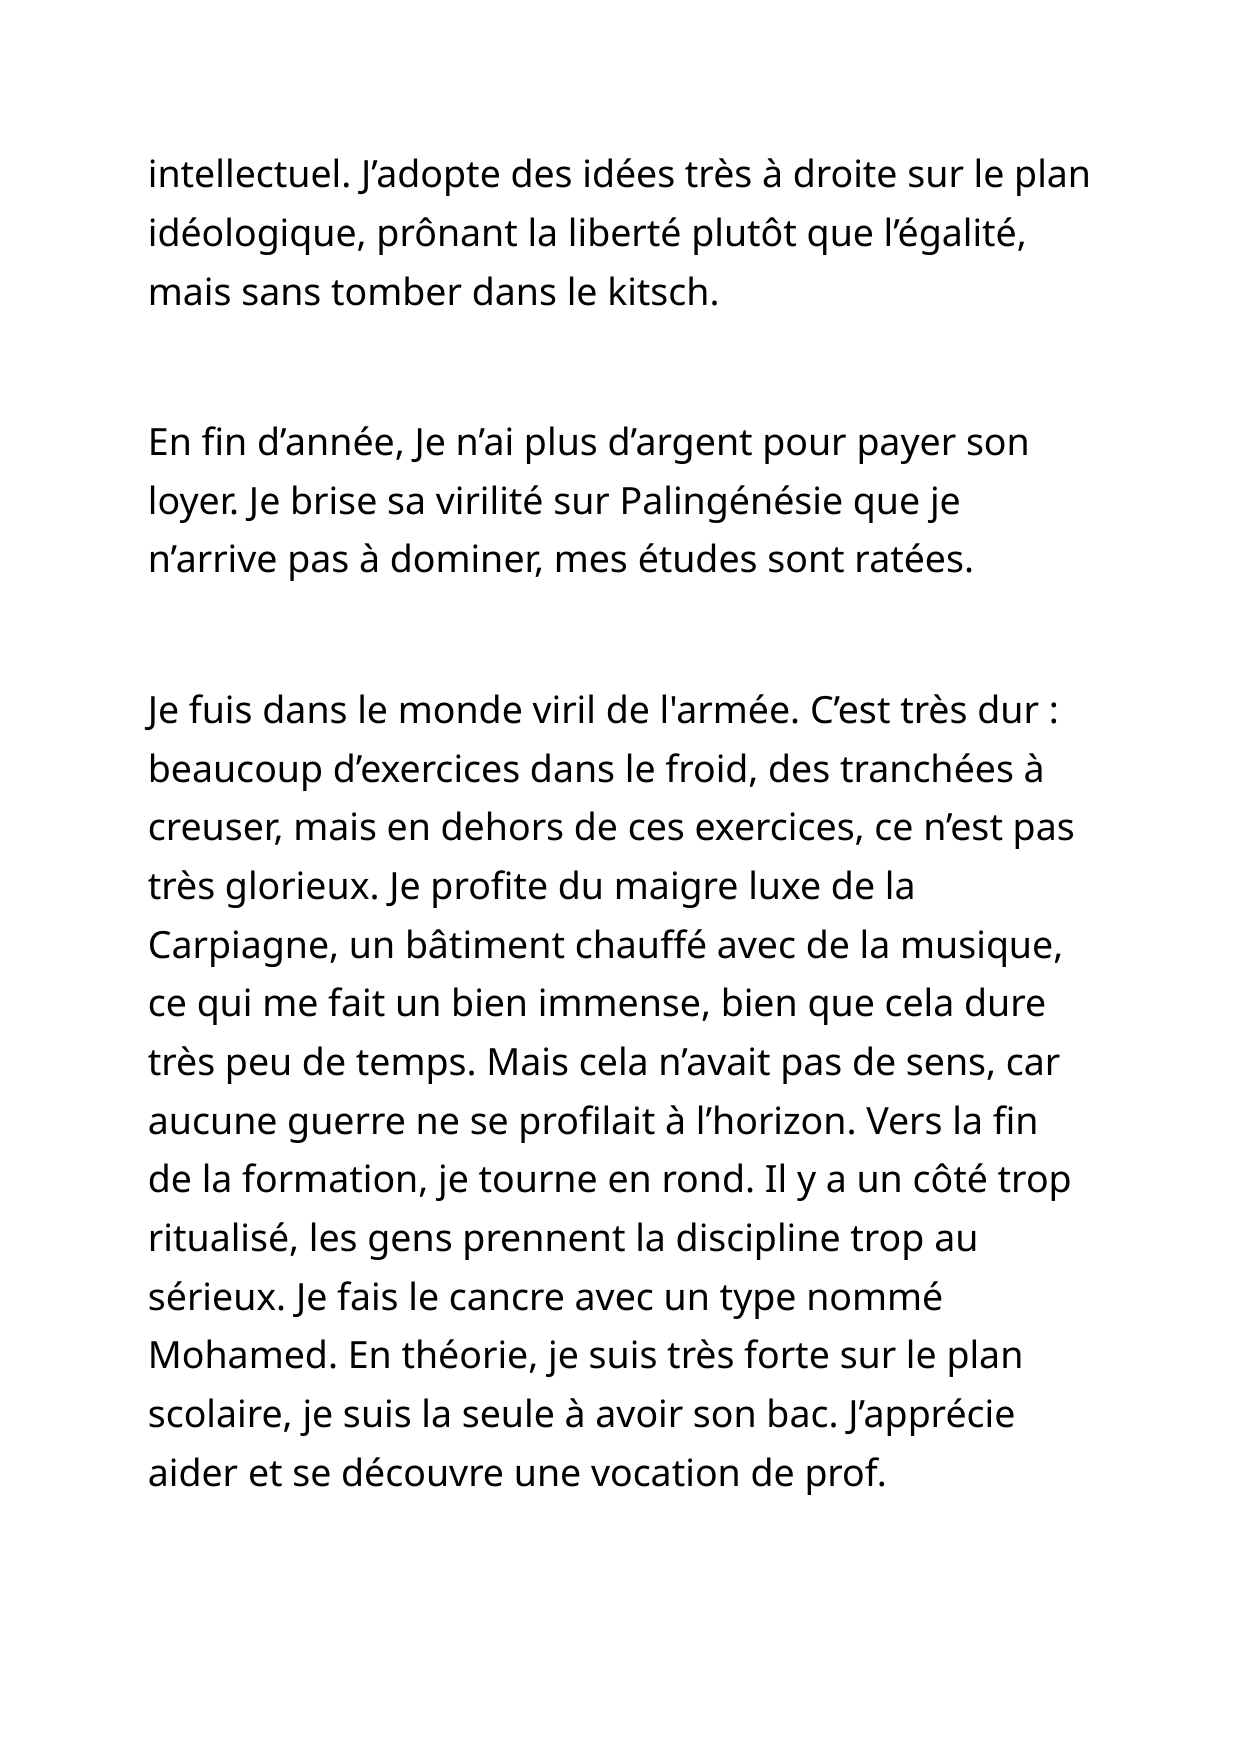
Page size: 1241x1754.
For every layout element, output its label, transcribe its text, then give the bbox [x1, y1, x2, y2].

text En fin d’année, Je n’ai plus d’argent pour payer son loyer. Je brise sa virilité sur Palingénésie que je n’arrive pas à dominer, mes études sont ratées. [148, 416, 1093, 584]
text Je fuis dans le monde viril de l'armée. C’est très dur : beaucoup d’exercices dans le froid, des tranchées à creuser, mais en dehors de ces exercices, ce n’est pas très glorieux. Je profite du maigre luxe de la Carpiagne, un bâtiment chauffé avec de la musique, ce qui me fait un bien immense, bien que cela dure très peu de temps. Mais cela n’avait pas de sens, car aucune guerre ne se profilait à l’horizon. Vers la fin de la formation, je tourne en rond. Il y a un côté trop ritualisé, les gens prennent la discipline trop au sérieux. Je fais le cancre avec un type nommé Mohamed. En théorie, je suis très forte sur le plan scolaire, je suis la seule à avoir son bac. J’apprécie aider et se découvre une vocation de prof. [148, 683, 1093, 1497]
text intellectuel. J’adopte des idées très à droite sur le plan idéologique, prônant la liberté plutôt que l’égalité, mais sans tomber dans le kitsch. [148, 148, 1093, 316]
